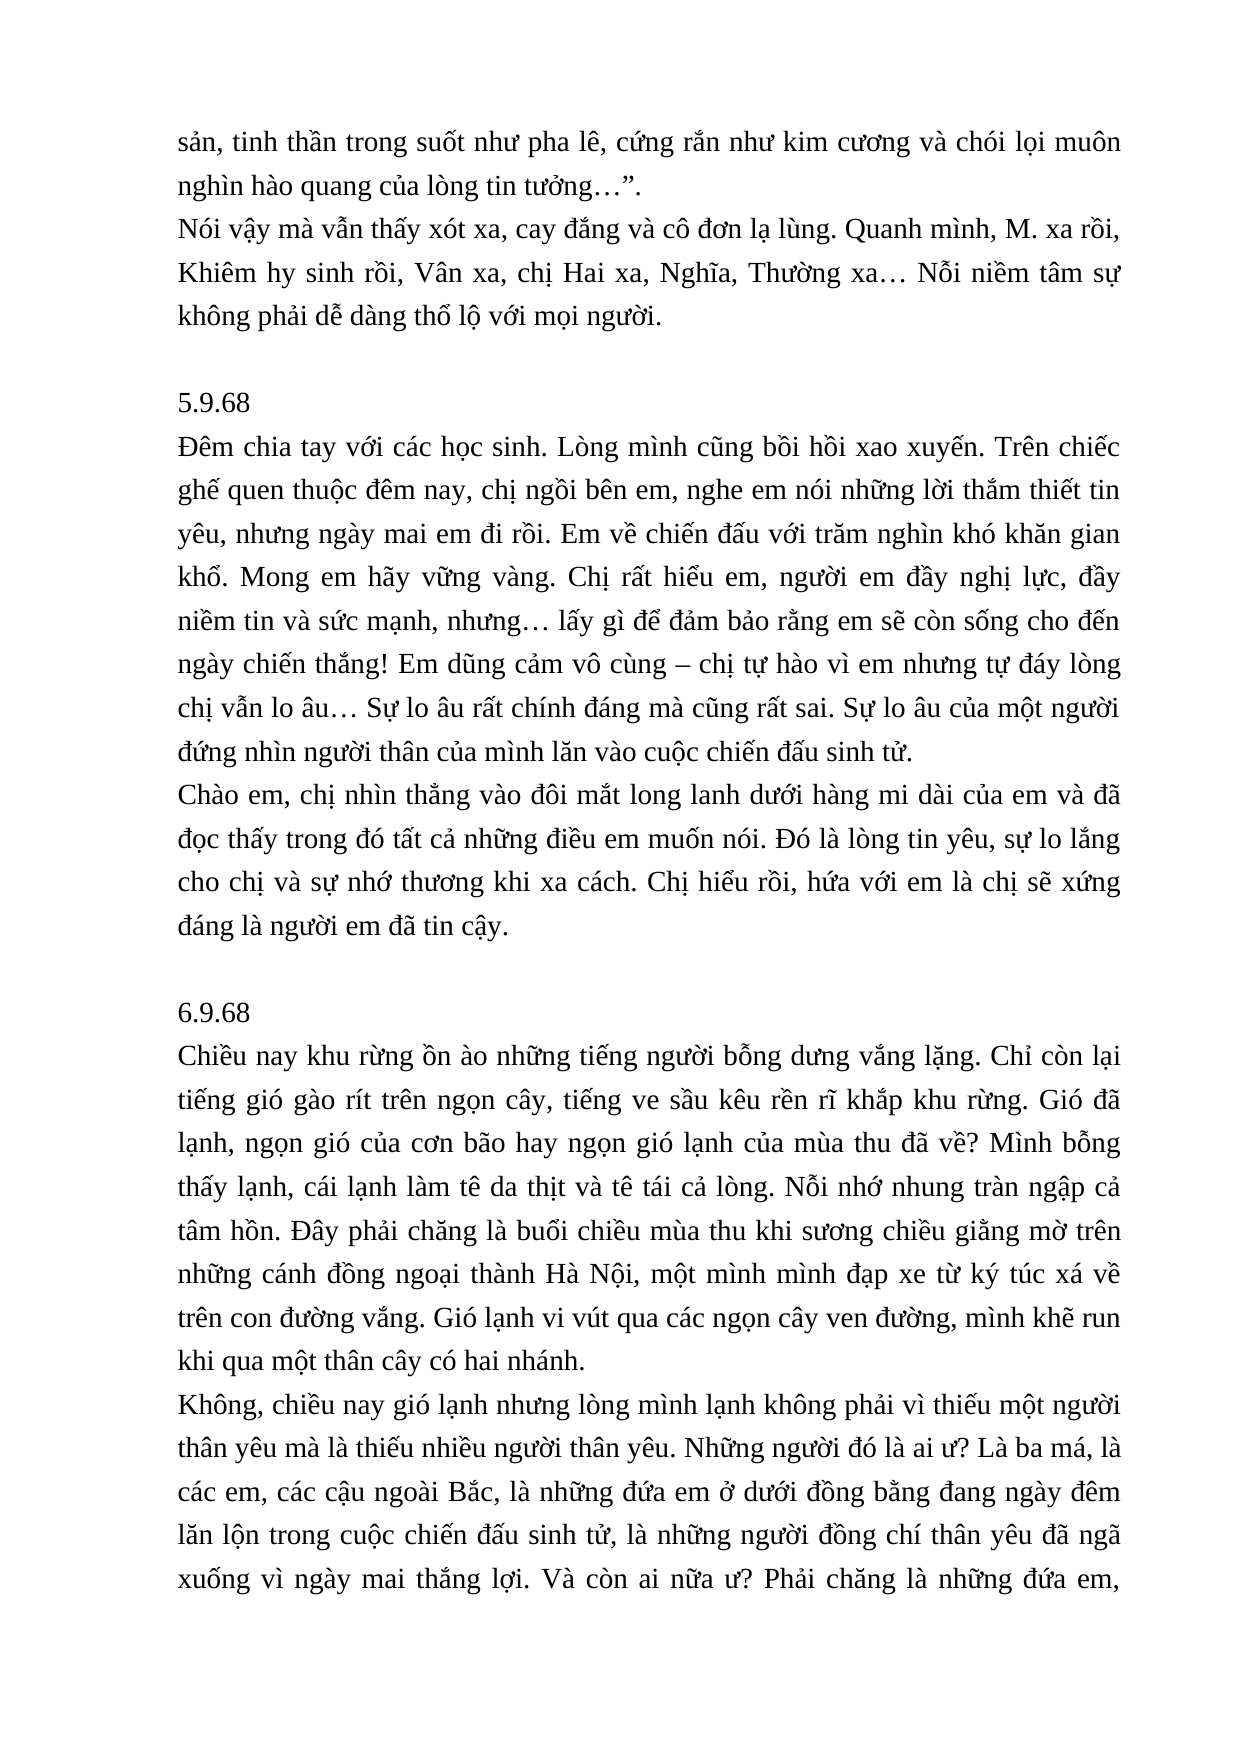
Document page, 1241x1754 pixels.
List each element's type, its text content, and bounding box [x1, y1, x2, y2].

text Chiều nay khu rừng ồn ào những tiếng người bỗng dưng vắng lặng. Chỉ còn lại tiếng gió gào rít trên ngọn cây, tiếng ve sầu kêu rền rĩ khắp khu rừng. Gió đã lạnh, ngọn gió của cơn bão hay ngọn gió lạnh của mùa thu đã về? Mình bỗng thấy lạnh, cái lạnh làm tê da thịt và tê tái cả lòng. Nỗi nhớ nhung tràn ngập cả tâm hồn. Đây phải chăng là buổi chiều mùa thu khi sương chiều giằng mờ trên những cánh đồng ngoại thành Hà Nội, một mình mình đạp xe từ ký túc xá về trên con đường vắng. Gió lạnh vi vút qua các ngọn cây ven đường, mình khẽ run khi qua một thân cây có hai nhánh. [177, 1038, 1122, 1377]
text sản, tinh thần trong suốt như pha lê, cứng rắn như kim cương và chói lọi muôn nghìn hào quang của lòng tin tưởng…”. [177, 124, 1122, 201]
text Không, chiều nay gió lạnh nhưng lòng mình lạnh không phải vì thiếu một người thân yêu mà là thiếu nhiều người thân yêu. Những người đó là ai ư? Là ba má, là các em, các cậu ngoài Bắc, là những đứa em ở dưới đồng bằng đang ngày đêm lăn lộn trong cuộc chiến đấu sinh tử, là những người đồng chí thân yêu đã ngã xuống vì ngày mai thắng lợi. Và còn ai nữa ư? Phải chăng là những đứa em, [177, 1387, 1122, 1594]
text 5.9.68 [177, 385, 1122, 419]
text Đêm chia tay với các học sinh. Lòng mình cũng bồi hồi xao xuyến. Trên chiếc ghế quen thuộc đêm nay, chị ngồi bên em, nghe em nói những lời thắm thiết tin yêu, nhưng ngày mai em đi rồi. Em về chiến đấu với trăm nghìn khó khăn gian khổ. Mong em hãy vững vàng. Chị rất hiểu em, người em đầy nghị lực, đầy niềm tin và sức mạnh, nhưng… lấy gì để đảm bảo rằng em sẽ còn sống cho đến ngày chiến thắng! Em dũng cảm vô cùng – chị tự hào vì em nhưng tự đáy lòng chị vẫn lo âu… Sự lo âu rất chính đáng mà cũng rất sai. Sự lo âu của một người đứng nhìn người thân của mình lăn vào cuộc chiến đấu sinh tử. [177, 429, 1122, 767]
text Nói vậy mà vẫn thấy xót xa, cay đắng và cô đơn lạ lùng. Quanh mình, M. xa rồi, Khiêm hy sinh rồi, Vân xa, chị Hai xa, Nghĩa, Thường xa… Nỗi niềm tâm sự không phải dễ dàng thổ lộ với mọi người. [177, 211, 1122, 332]
text Chào em, chị nhìn thẳng vào đôi mắt long lanh dưới hàng mi dài của em và đã đọc thấy trong đó tất cả những điều em muốn nói. Đó là lòng tin yêu, sự lo lắng cho chị và sự nhớ thương khi xa cách. Chị hiểu rồi, hứa với em là chị sẽ xứng đáng là người em đã tin cậy. [177, 777, 1122, 941]
text 6.9.68 [177, 995, 1122, 1028]
